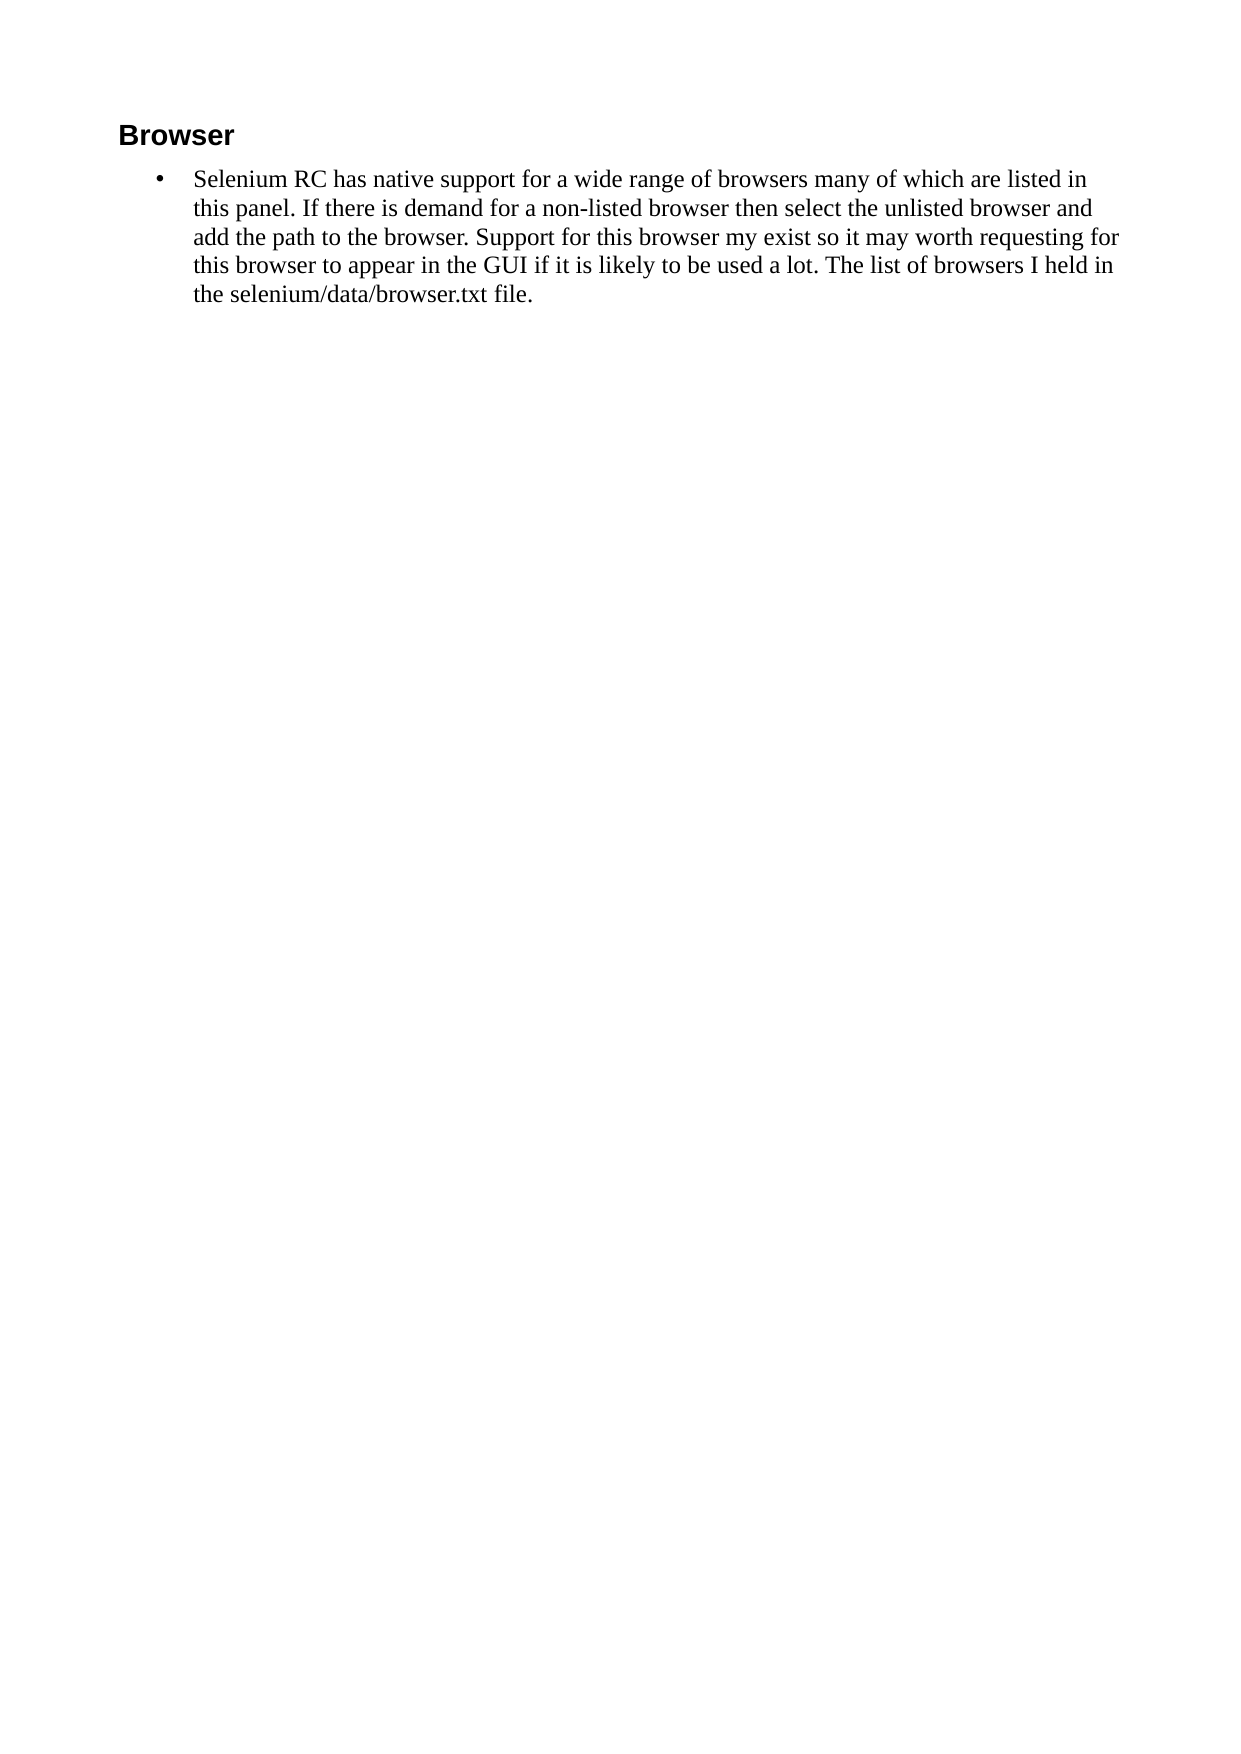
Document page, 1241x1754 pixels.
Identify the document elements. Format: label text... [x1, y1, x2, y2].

subtitle Browser [118, 118, 1122, 152]
list Selenium RC has native support for a wide range of browsers many of which are listed in this panel. If there is demand for a non-listed browser then select the unlisted browser and add the path to the browser. Support for this browser my exist so it may worth requesting for this browser to appear in the GUI if it is likely to be used a lot. The list of browsers I held in the selenium/data/browser.txt file. [156, 164, 1122, 308]
